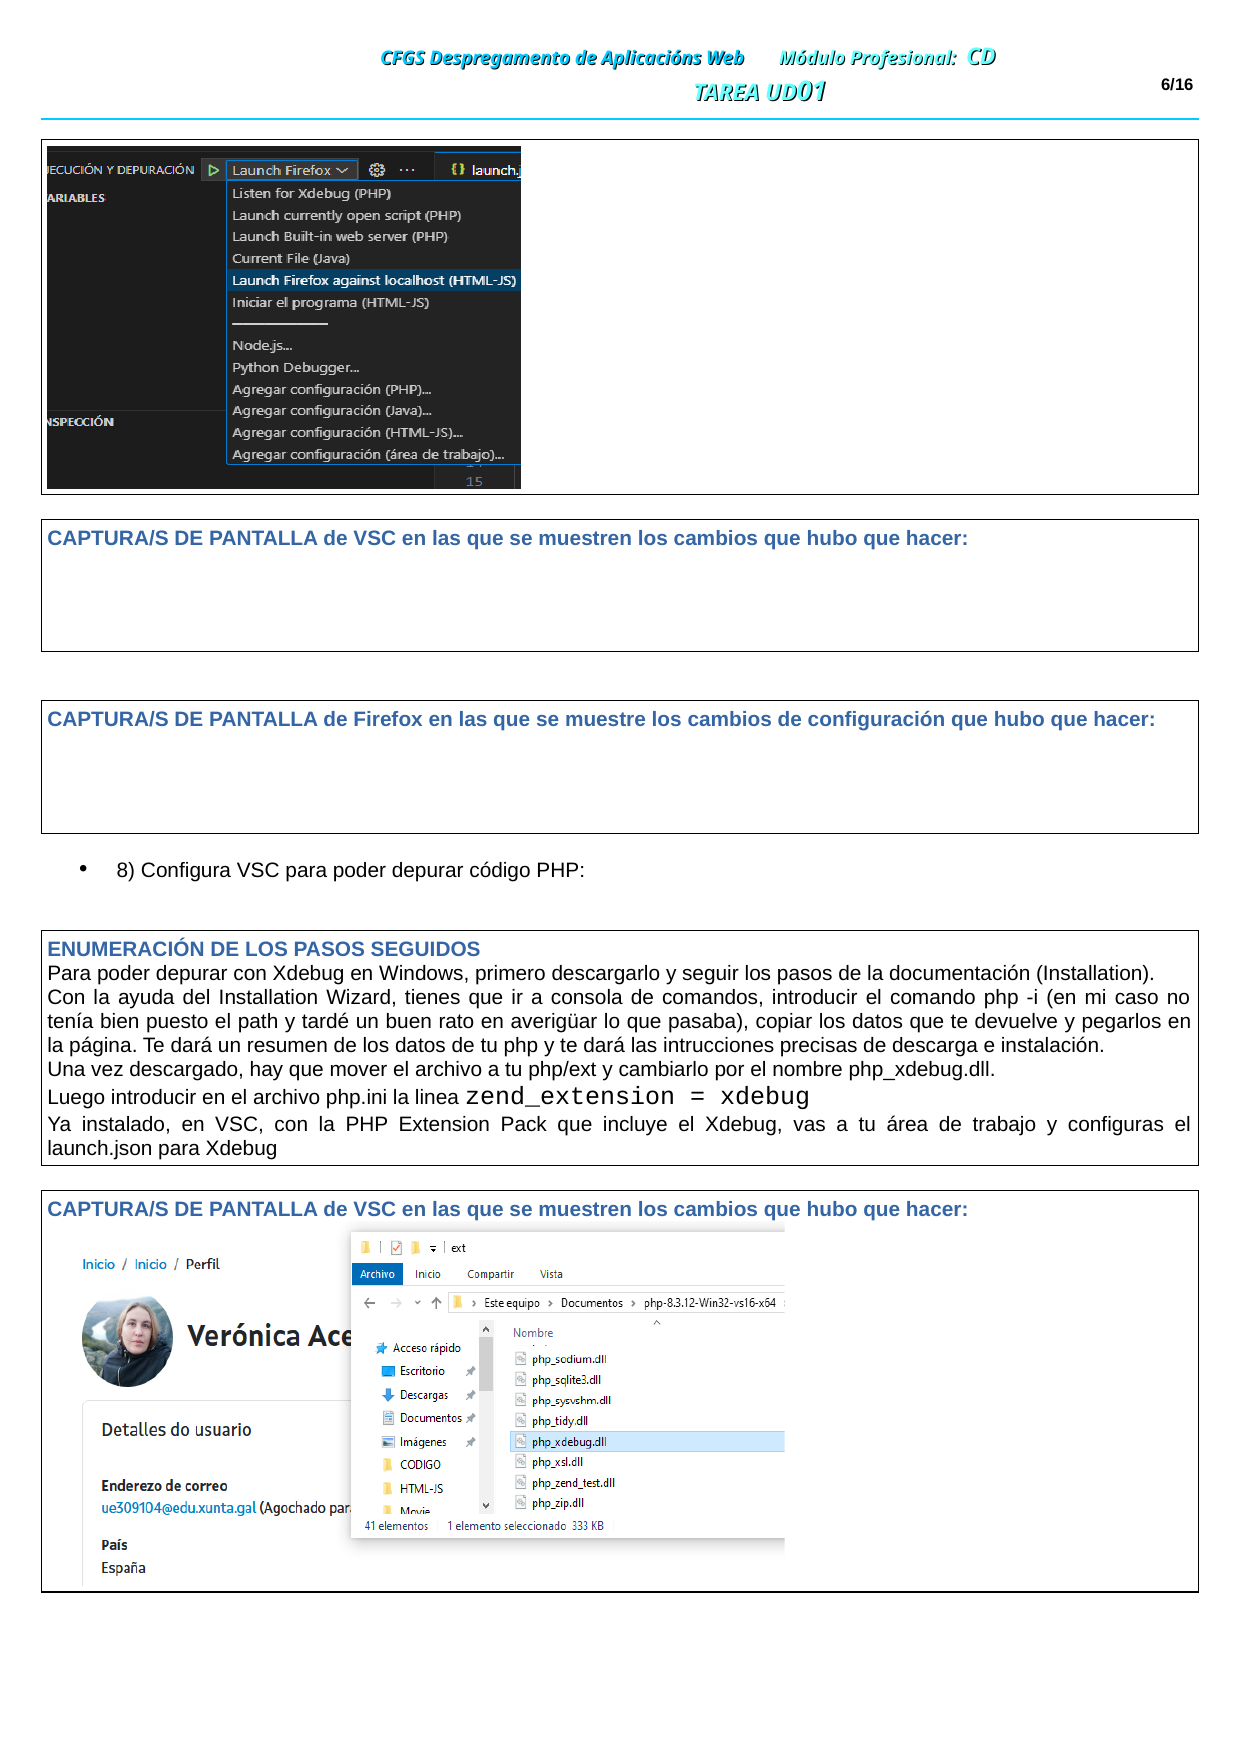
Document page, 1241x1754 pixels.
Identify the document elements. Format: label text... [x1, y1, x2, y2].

picture [47, 146, 521, 489]
table_header ENUMERACIÓN DE LOS PASOS SEGUIDOS Para poder depurar con Xdebug en Windows, primero descargarlo y seguir los pasos de la documentación (Installation). Con la ayuda del Installation Wizard, tienes que ir a consola de comandos, introducir el comando php -i (en mi caso no tenía bien puesto el path y tardé un buen rato en averigüar lo que pasaba), copiar los datos que te devuelve y pegarlos en la página. Te dará un resumen de los datos de tu php y te dará las intrucciones precisas de descarga e instalación. Una vez descargado, hay que mover el archivo a tu php/ext y cambiarlo por el nombre php_xdebug.dll. Luego introducir en el archivo php.ini la linea zend_extension = xdebug Ya instalado, en VSC, con la PHP Extension Pack que incluye el Xdebug, vas a tu área de trabajo y configuras el launch.json para Xdebug [42, 931, 1198, 1165]
table_header CAPTURA/S DE PANTALLA de VSC en las que se muestren los cambios que hubo que hacer: [42, 520, 1198, 651]
list 8) Configura VSC para poder depurar código PHP: [79, 857, 1199, 882]
table_header CAPTURA/S DE PANTALLA de Firefox en las que se muestre los cambios de configuración que hubo que hacer: [42, 701, 1198, 832]
table_header [42, 140, 1198, 494]
picture [47, 1221, 785, 1586]
table_header CAPTURA/S DE PANTALLA de VSC en las que se muestren los cambios que hubo que hacer: [42, 1191, 1198, 1591]
